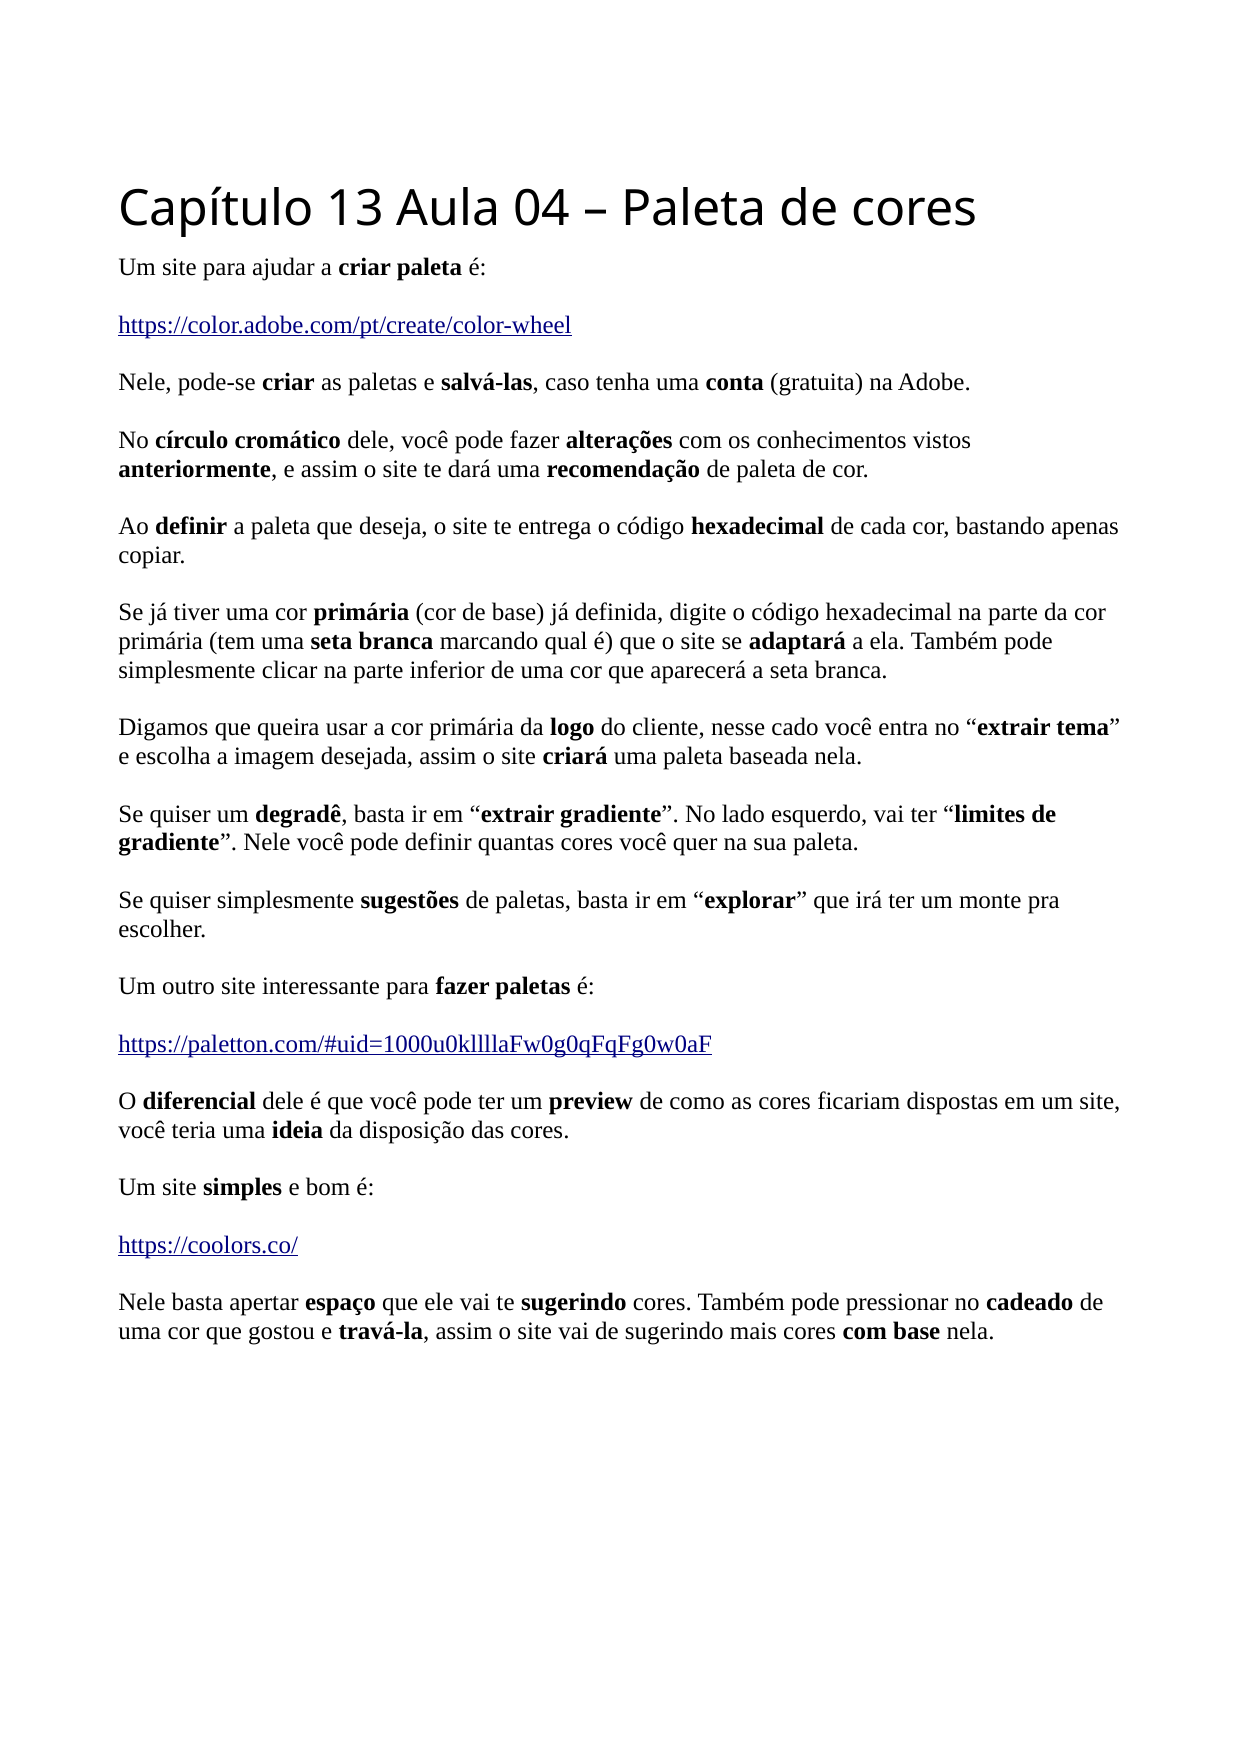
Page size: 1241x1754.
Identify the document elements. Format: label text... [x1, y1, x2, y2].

text Nele, pode-se criar as paletas e salvá-las, caso tenha uma conta (gratuita) na Adobe. [118, 367, 1122, 396]
text https://paletton.com/#uid=1000u0kllllaFw0g0qFqFg0w0aF [118, 1029, 1122, 1057]
text Um site para ajudar a criar paleta é: [118, 252, 1122, 281]
text Um outro site interessante para fazer paletas é: [118, 971, 1122, 1000]
text O diferencial dele é que você pode ter um preview de como as cores ficariam dispostas em um site, você teria uma ideia da disposição das cores. [118, 1086, 1122, 1144]
text Se já tiver uma cor primária (cor de base) já definida, digite o código hexadecimal na parte da cor primária (tem uma seta branca marcando qual é) que o site se adaptará a ela. Também pode simplesmente clicar na parte inferior de uma cor que aparecerá a seta branca. [118, 597, 1122, 684]
text Se quiser simplesmente sugestões de paletas, basta ir em “explorar” que irá ter um monte pra escolher. [118, 885, 1122, 942]
text https://coolors.co/ [118, 1230, 1122, 1259]
text Se quiser um degradê, basta ir em “extrair gradiente”. No lado esquerdo, vai ter “limites de gradiente”. Nele você pode definir quantas cores você quer na sua paleta. [118, 799, 1122, 856]
text Digamos que queira usar a cor primária da logo do cliente, nesse cado você entra no “extrair tema” e escolha a imagem desejada, assim o site criará uma paleta baseada nela. [118, 712, 1122, 770]
text Nele basta apertar espaço que ele vai te sugerindo cores. Também pode pressionar no cadeado de uma cor que gostou e travá-la, assim o site vai de sugerindo mais cores com base nela. [118, 1287, 1122, 1345]
text https://color.adobe.com/pt/create/color-wheel [118, 310, 1122, 339]
text No círculo cromático dele, você pode fazer alterações com os conhecimentos vistos anteriormente, e assim o site te dará uma recomendação de paleta de cor. [118, 425, 1122, 482]
text Um site simples e bom é: [118, 1172, 1122, 1201]
text Ao definir a paleta que deseja, o site te entrega o código hexadecimal de cada cor, bastando apenas copiar. [118, 511, 1122, 569]
subtitle Capítulo 13 Aula 04 – Paleta de cores [118, 172, 1122, 240]
